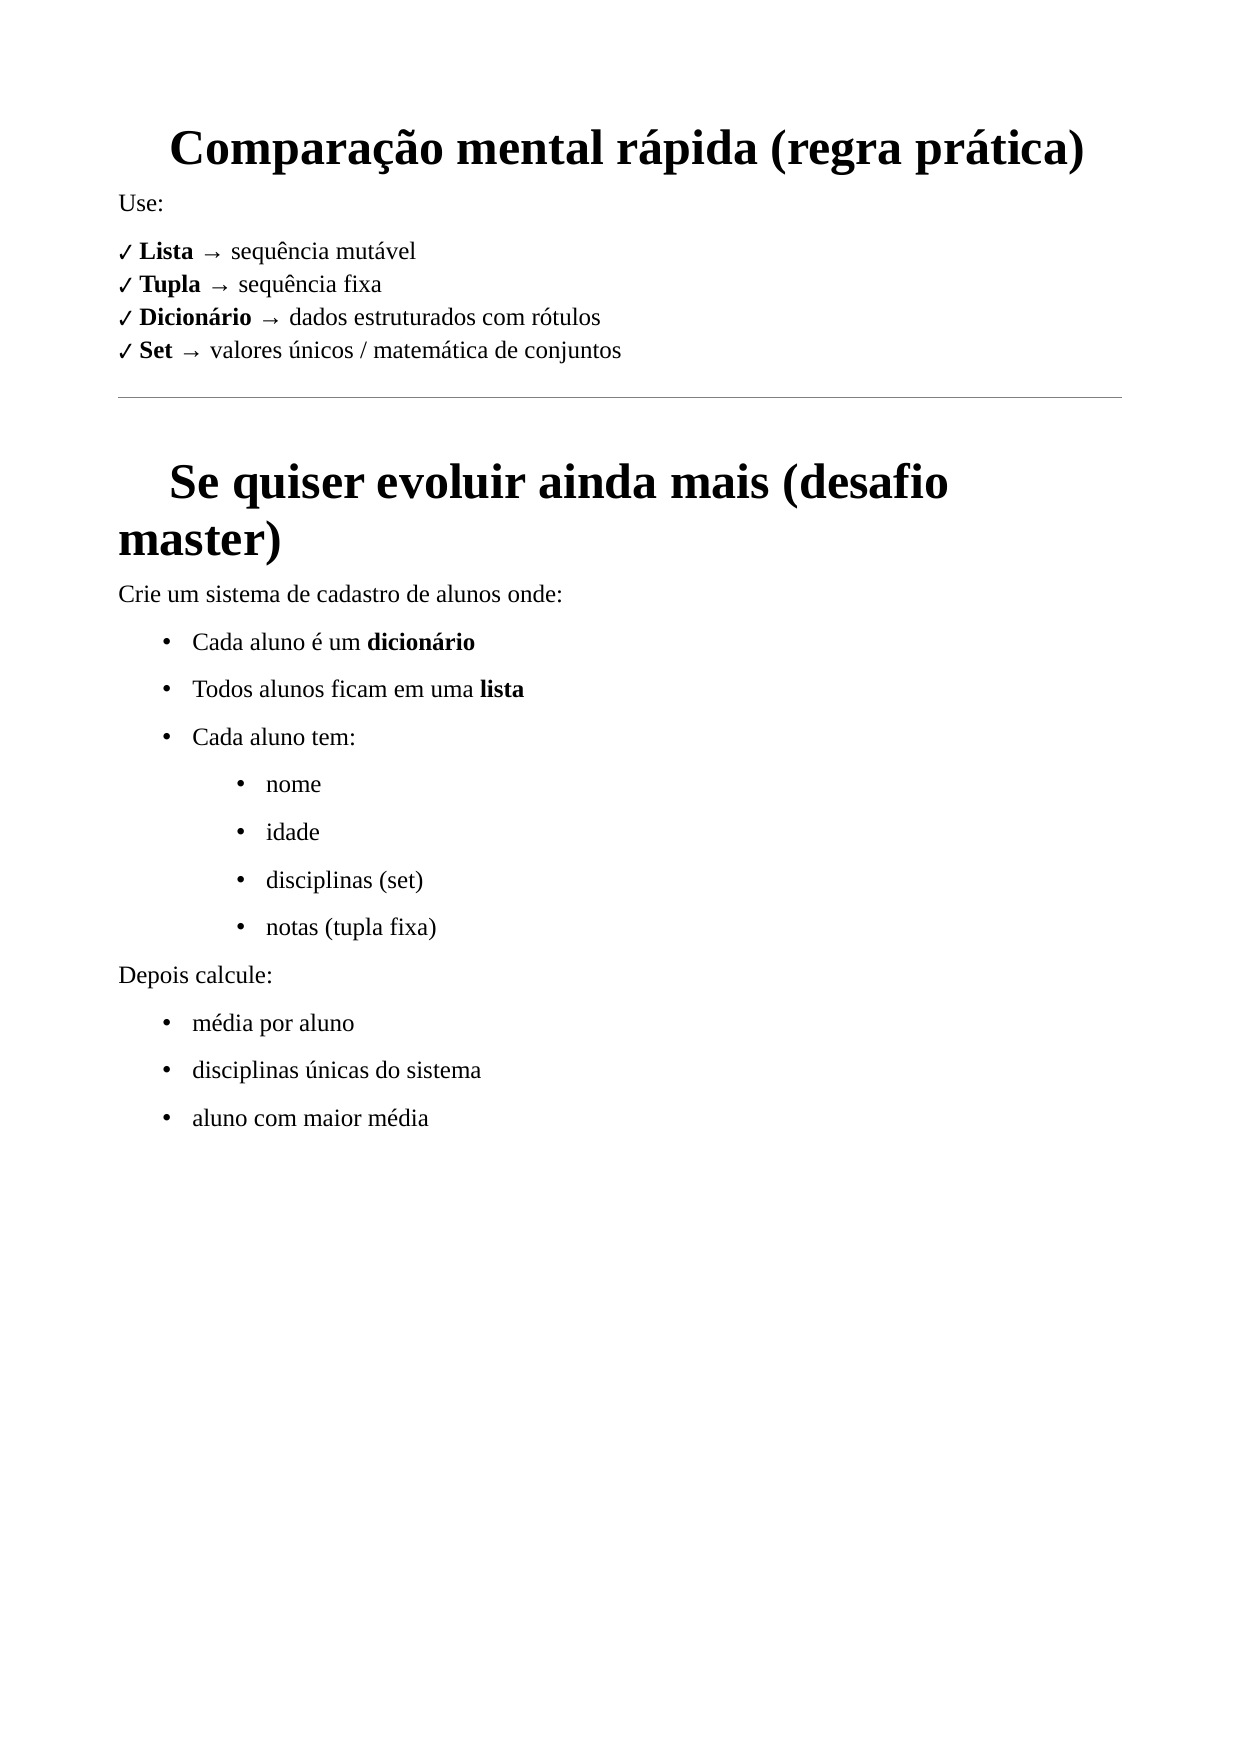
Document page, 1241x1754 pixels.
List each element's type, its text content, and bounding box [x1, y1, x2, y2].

subtitle 🧩 Comparação mental rápida (regra prática) [118, 118, 1122, 176]
text ✔ Lista → sequência mutável ✔ Tupla → sequência fixa ✔ Dicionário → dados estruturados com rótulos ✔ Set → valores únicos / matemática de conjuntos [118, 236, 1122, 363]
list disciplinas únicas do sistema [162, 1055, 1122, 1084]
list Cada aluno tem: [162, 722, 1122, 751]
list Cada aluno é um dicionário [162, 627, 1122, 656]
list notas (tupla fixa) [236, 912, 1122, 941]
subtitle 💪 Se quiser evoluir ainda mais (desafio master) [118, 452, 1122, 567]
list aluno com maior média [162, 1103, 1122, 1132]
list média por aluno [162, 1008, 1122, 1036]
text Use: [118, 188, 1122, 217]
text Depois calcule: [118, 960, 1122, 989]
list Todos alunos ficam em uma lista [162, 674, 1122, 703]
list disciplinas (set) [236, 865, 1122, 893]
list idade [236, 817, 1122, 846]
text Crie um sistema de cadastro de alunos onde: [118, 579, 1122, 608]
list nome [236, 769, 1122, 798]
